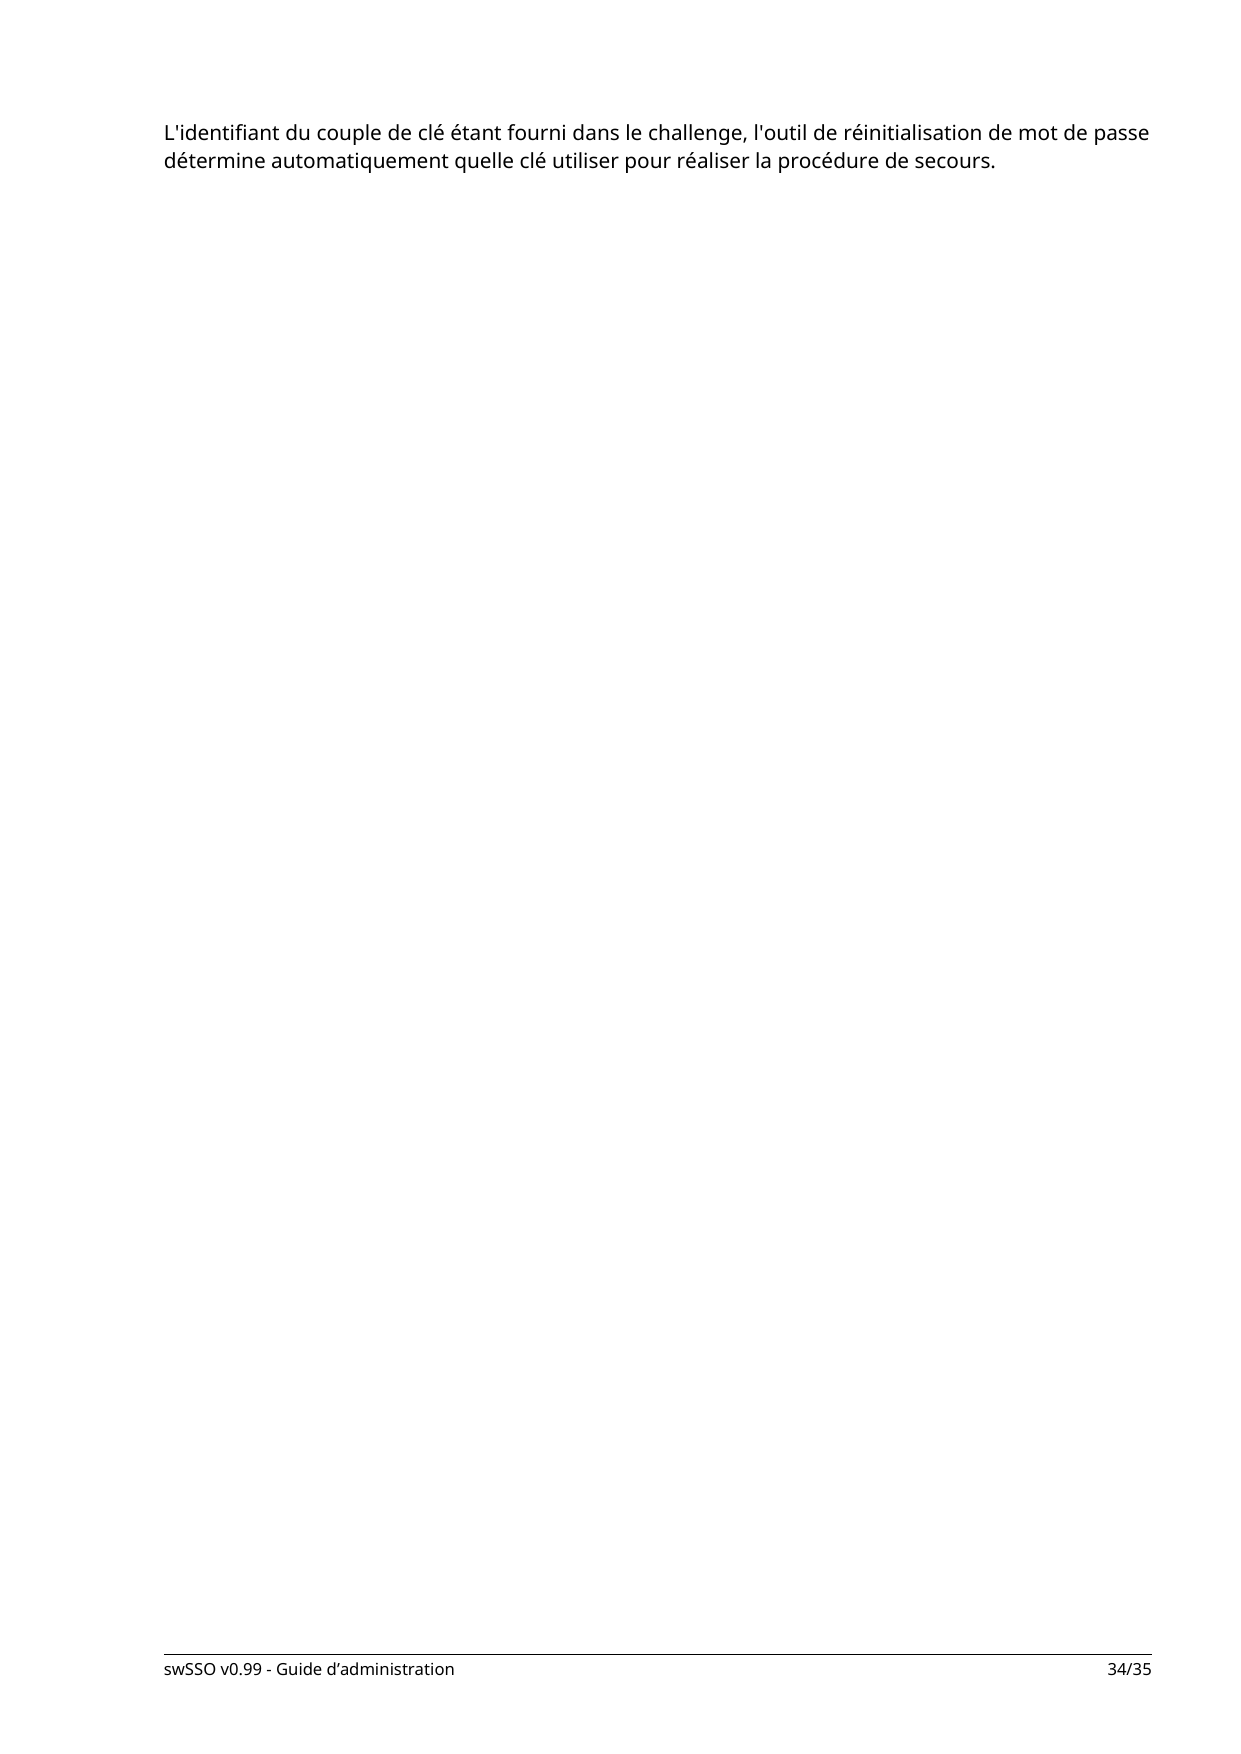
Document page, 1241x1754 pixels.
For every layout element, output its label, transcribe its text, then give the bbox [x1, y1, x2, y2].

text L'identifiant du couple de clé étant fourni dans le challenge, l'outil de réinitialisation de mot de passe détermine automatiquement quelle clé utiliser pour réaliser la procédure de secours. [164, 118, 1152, 175]
